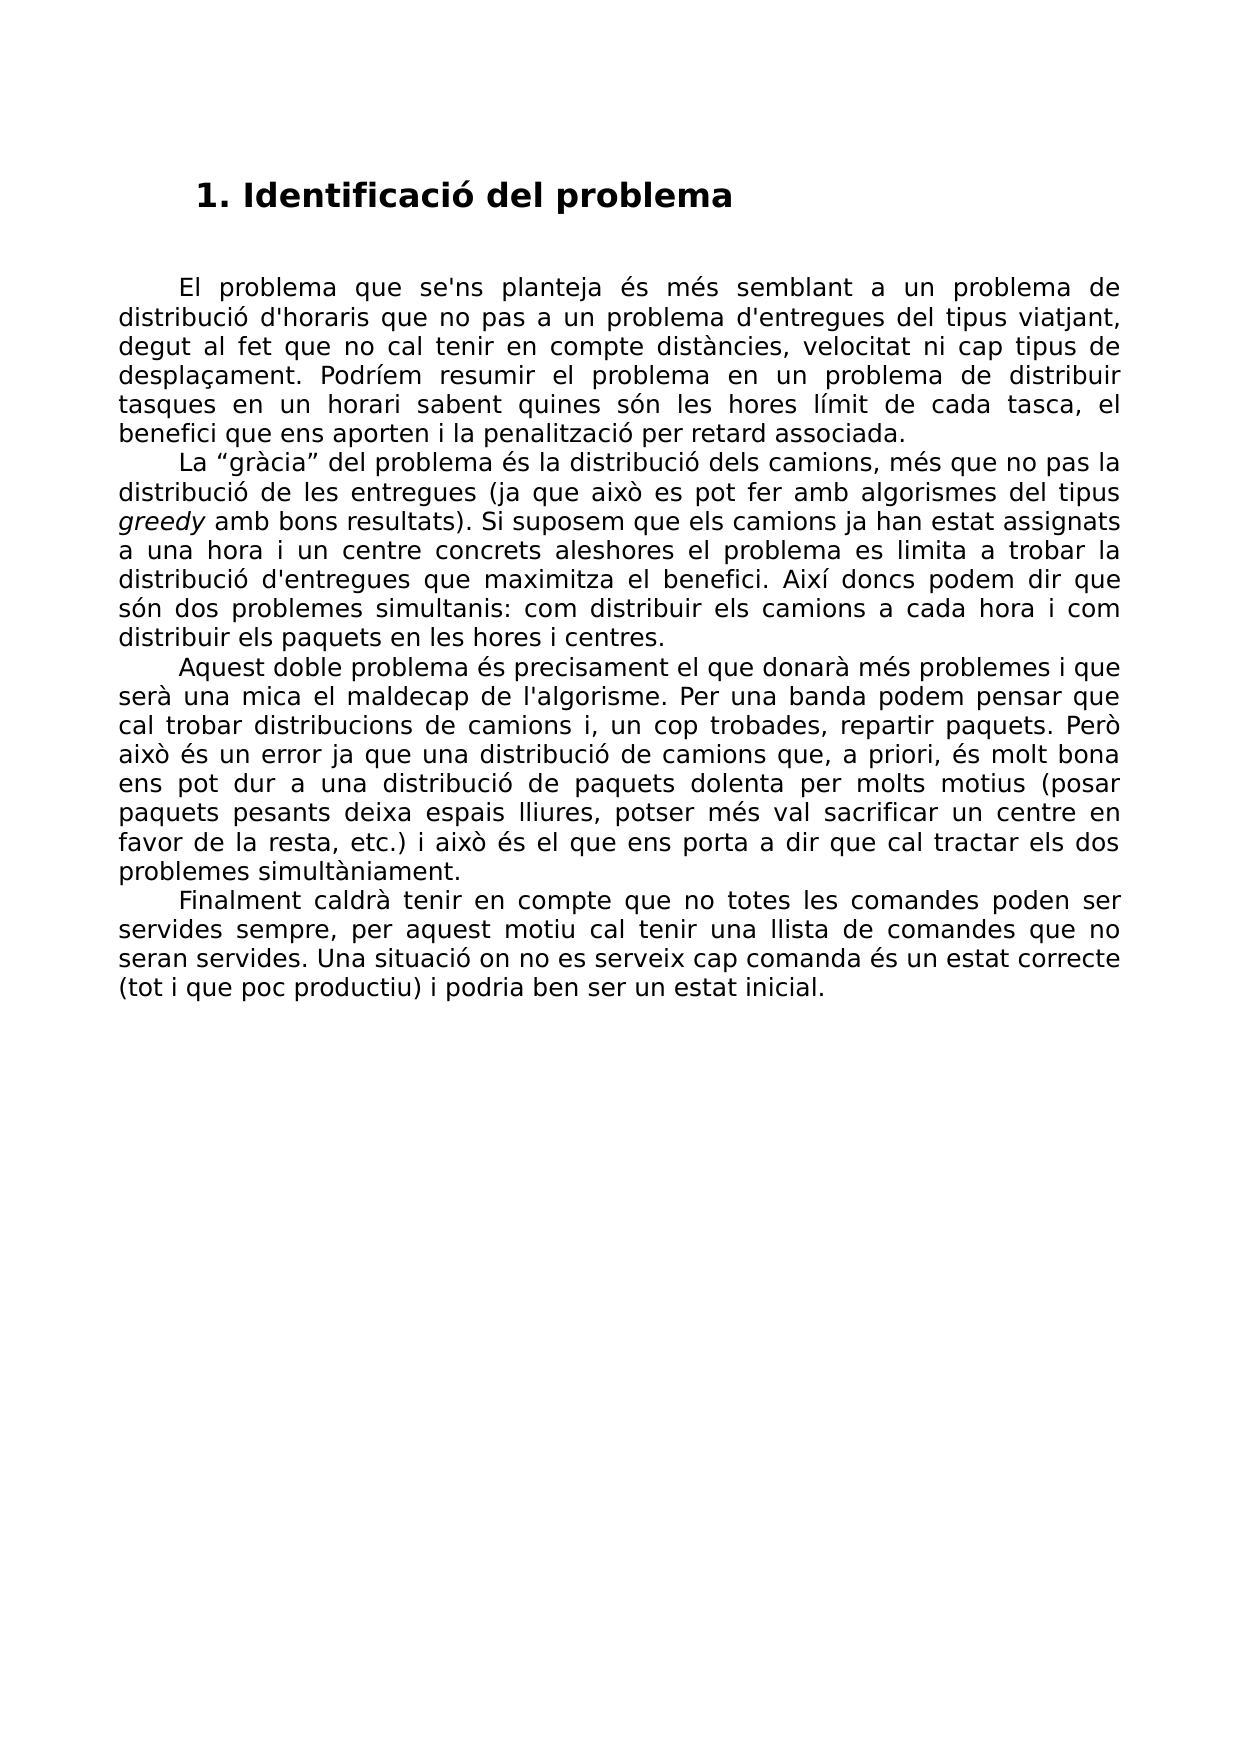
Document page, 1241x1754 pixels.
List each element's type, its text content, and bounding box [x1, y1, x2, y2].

text Finalment caldrà tenir en compte que no totes les comandes poden ser servides sempre, per aquest motiu cal tenir una llista de comandes que no seran servides. Una situació on no es serveix cap comanda és un estat correcte (tot i que poc productiu) i podria ben ser un estat inicial. [118, 886, 1122, 1003]
text El problema que se'ns planteja és més semblant a un problema de distribució d'horaris que no pas a un problema d'entregues del tipus viatjant, degut al fet que no cal tenir en compte distàncies, velocitat ni cap tipus de desplaçament. Podríem resumir el problema en un problema de distribuir tasques en un horari sabent quines són les hores límit de cada tasca, el benefici que ens aporten i la penalització per retard associada. [118, 274, 1122, 449]
text 1. Identificació del problema [118, 176, 1122, 215]
text La “gràcia” del problema és la distribució dels camions, més que no pas la distribució de les entregues (ja que això es pot fer amb algorismes del tipus greedy amb bons resultats). Si suposem que els camions ja han estat assignats a una hora i un centre concrets aleshores el problema es limita a trobar la distribució d'entregues que maximitza el benefici. Així doncs podem dir que són dos problemes simultanis: com distribuir els camions a cada hora i com distribuir els paquets en les hores i centres. [118, 449, 1122, 653]
text Aquest doble problema és precisament el que donarà més problemes i que serà una mica el maldecap de l'algorisme. Per una banda podem pensar que cal trobar distribucions de camions i, un cop trobades, repartir paquets. Però això és un error ja que una distribució de camions que, a priori, és molt bona ens pot dur a una distribució de paquets dolenta per molts motius (posar paquets pesants deixa espais lliures, potser més val sacrificar un centre en favor de la resta, etc.) i això és el que ens porta a dir que cal tractar els dos problemes simultàniament. [118, 653, 1122, 886]
